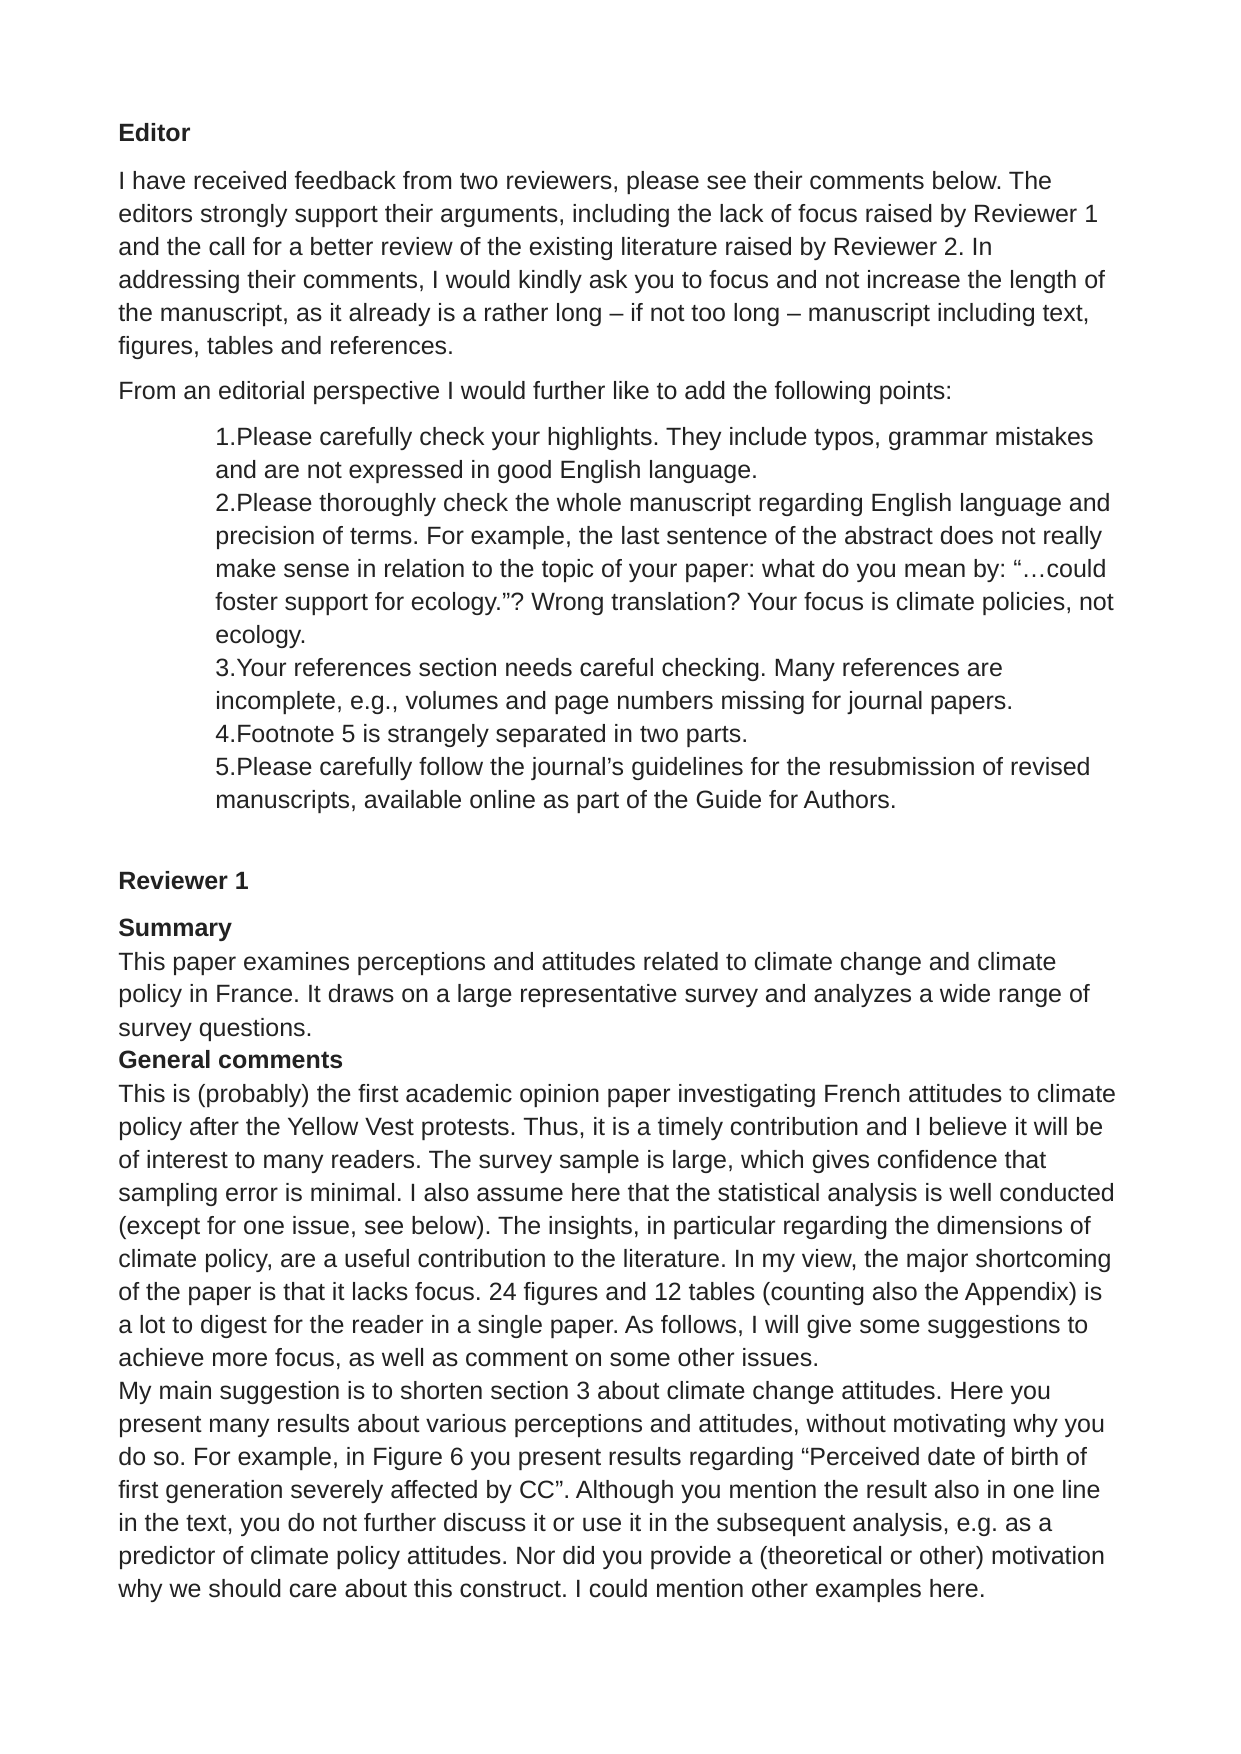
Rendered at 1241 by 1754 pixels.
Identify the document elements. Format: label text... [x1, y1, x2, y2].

list Please thoroughly check the whole manuscript regarding English language and precision of terms. For example, the last sentence of the abstract does not really make sense in relation to the topic of your paper: what do you mean by: “…could foster support for ecology.”? Wrong translation? Your focus is climate policies, not ecology. [142, 488, 1122, 649]
text This paper examines perceptions and attitudes related to climate change and climate policy in France. It draws on a large representative survey and analyzes a wide range of survey questions. [118, 946, 1122, 1041]
text My main suggestion is to shorten section 3 about climate change attitudes. Here you present many results about various perceptions and attitudes, without motivating why you do so. For example, in Figure 6 you present results regarding “Perceived date of birth of first generation severely affected by CC”. Although you mention the result also in one line in the text, you do not further discuss it or use it in the subsequent analysis, e.g. as a predictor of climate policy attitudes. Nor did you provide a (theoretical or other) motivation why we should care about this construct. I could mention other examples here. [118, 1376, 1122, 1603]
text Editor [118, 118, 1122, 147]
list Footnote 5 is strangely separated in two parts. [142, 719, 1122, 748]
text General comments [118, 1046, 1122, 1074]
text This is (probably) the first academic opinion paper investigating French attitudes to climate policy after the Yellow Vest protests. Thus, it is a timely contribution and I believe it will be of interest to many readers. The survey sample is large, which gives confidence that sampling error is minimal. I also assume here that the statistical analysis is well conducted (except for one issue, see below). The insights, in particular regarding the dimensions of climate policy, are a useful contribution to the literature. In my view, the major shortcoming of the paper is that it lacks focus. 24 figures and 12 tables (counting also the Appendix) is a lot to digest for the reader in a single paper. As follows, I will give some suggestions to achieve more focus, as well as comment on some other issues. [118, 1078, 1122, 1371]
list Please carefully follow the journal’s guidelines for the resubmission of revised manuscripts, available online as part of the Guide for Authors. [142, 752, 1122, 814]
list Please carefully check your highlights. They include typos, grammar mistakes and are not expressed in good English language. [142, 422, 1122, 484]
list Your references section needs careful checking. Many references are incomplete, e.g., volumes and page numbers missing for journal papers. [142, 653, 1122, 715]
text Summary [118, 913, 1122, 942]
text Reviewer 1 [118, 833, 1122, 894]
text I have received feedback from two reviewers, please see their comments below. The editors strongly support their arguments, including the lack of focus raised by Reviewer 1 and the call for a better review of the existing literature raised by Reviewer 2. In addressing their comments, I would kindly ask you to focus and not increase the length of the manuscript, as it already is a rather long – if not too long – manuscript including text, figures, tables and references. [118, 166, 1122, 359]
text From an editorial perspective I would further like to add the following points: [118, 376, 1122, 405]
